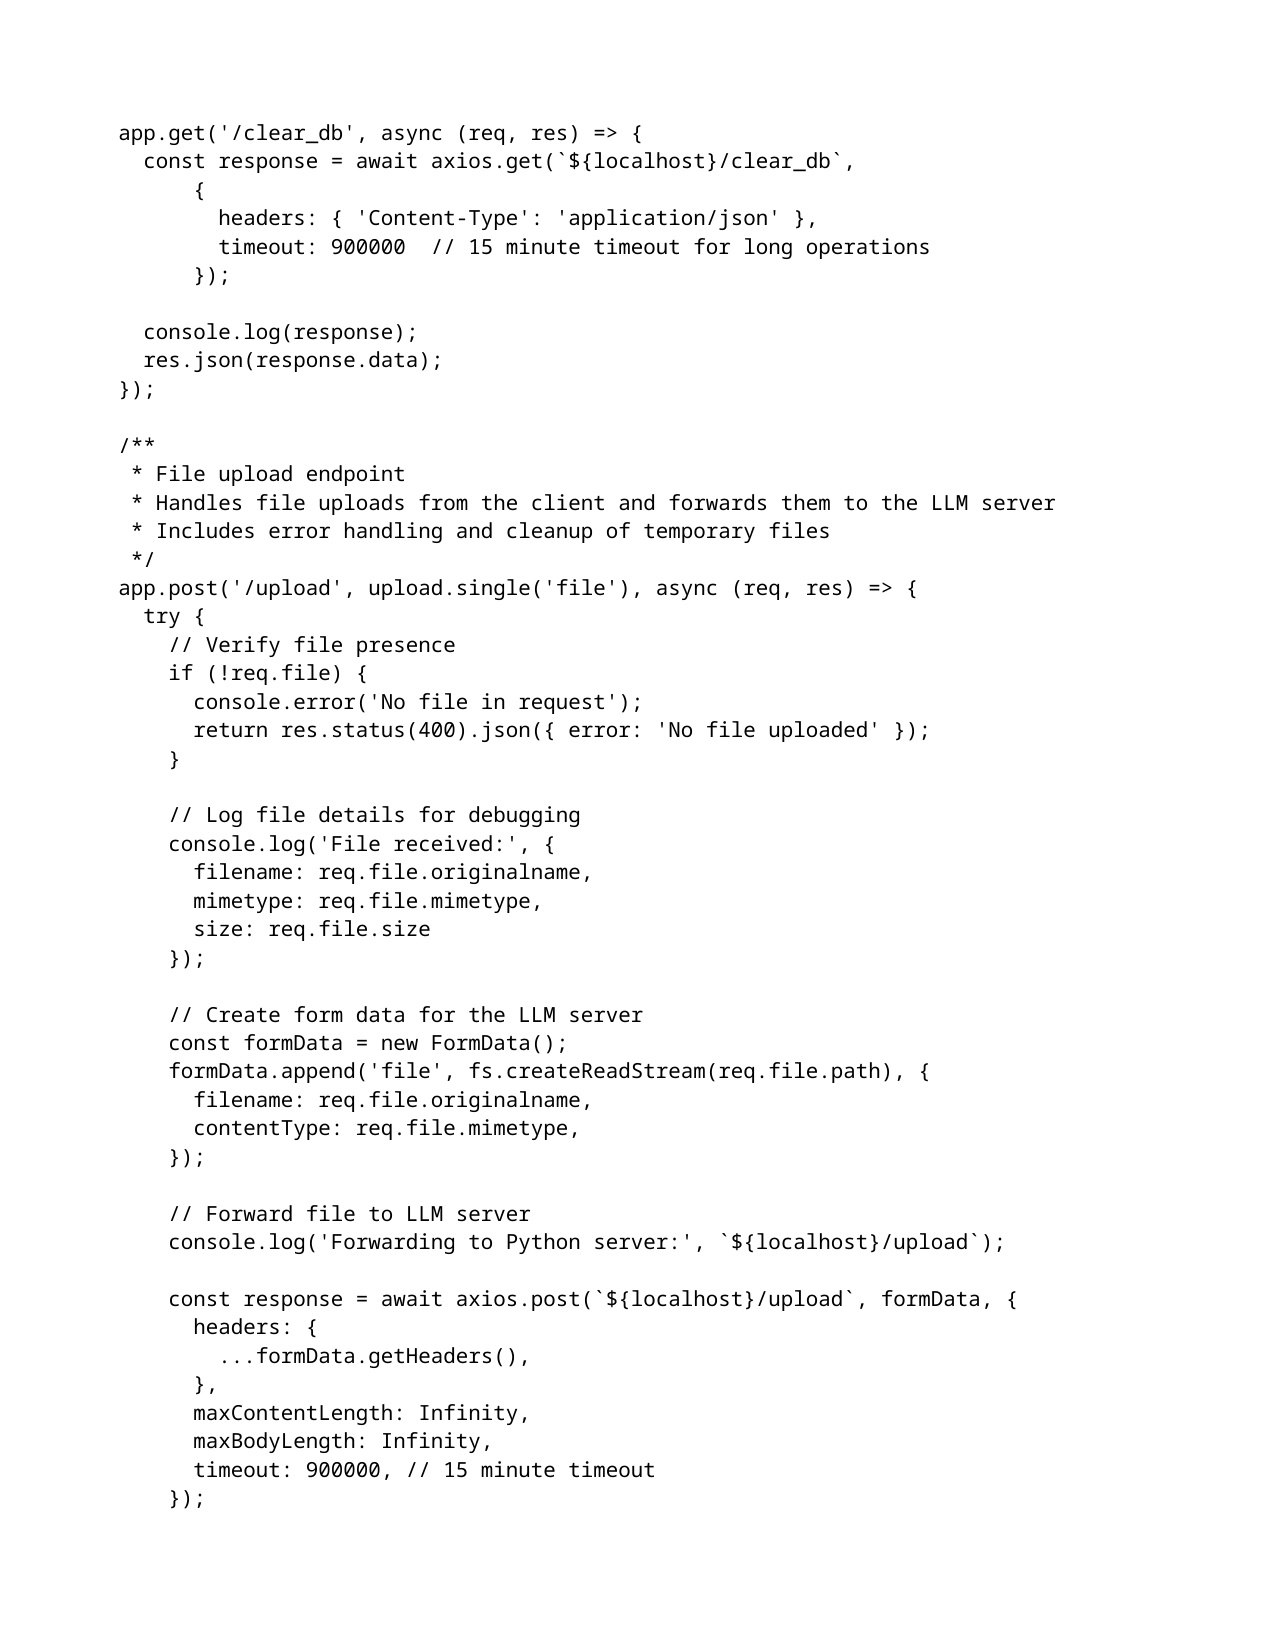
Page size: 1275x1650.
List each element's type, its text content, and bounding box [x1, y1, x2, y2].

text res.json(response.data); [118, 346, 1157, 374]
text console.log(response); [118, 317, 1157, 346]
text // Forward file to LLM server [118, 1199, 1157, 1227]
text maxBodyLength: Infinity, [118, 1426, 1157, 1455]
text // Verify file presence [118, 630, 1157, 658]
text }); [118, 260, 1157, 289]
text maxContentLength: Infinity, [118, 1398, 1157, 1426]
text }); [118, 1142, 1157, 1170]
text }); [118, 943, 1157, 971]
text if (!req.file) { [118, 658, 1157, 687]
text formData.append('file', fs.createReadStream(req.file.path), { [118, 1057, 1157, 1085]
text ...formData.getHeaders(), [118, 1341, 1157, 1369]
text console.log('Forwarding to Python server:', `${localhost}/upload`); [118, 1227, 1157, 1256]
text headers: { 'Content-Type': 'application/json' }, [118, 203, 1157, 232]
text filename: req.file.originalname, [118, 857, 1157, 886]
text app.get('/clear_db', async (req, res) => { [118, 118, 1157, 147]
text try { [118, 602, 1157, 630]
text * Handles file uploads from the client and forwards them to the LLM server [118, 488, 1157, 516]
text headers: { [118, 1312, 1157, 1341]
text return res.status(400).json({ error: 'No file uploaded' }); [118, 715, 1157, 744]
text }); [118, 374, 1157, 402]
text * File upload endpoint [118, 459, 1157, 488]
text */ [118, 545, 1157, 573]
text const formData = new FormData(); [118, 1028, 1157, 1057]
text filename: req.file.originalname, [118, 1085, 1157, 1113]
text console.error('No file in request'); [118, 687, 1157, 715]
text size: req.file.size [118, 914, 1157, 943]
text const response = await axios.post(`${localhost}/upload`, formData, { [118, 1284, 1157, 1312]
text timeout: 900000, // 15 minute timeout [118, 1455, 1157, 1483]
text contentType: req.file.mimetype, [118, 1113, 1157, 1142]
text mimetype: req.file.mimetype, [118, 886, 1157, 914]
text console.log('File received:', { [118, 829, 1157, 857]
text }); [118, 1483, 1157, 1512]
text // Log file details for debugging [118, 801, 1157, 829]
text * Includes error handling and cleanup of temporary files [118, 516, 1157, 545]
text /** [118, 431, 1157, 459]
text { [118, 175, 1157, 203]
text }, [118, 1369, 1157, 1398]
text } [118, 744, 1157, 772]
text app.post('/upload', upload.single('file'), async (req, res) => { [118, 573, 1157, 602]
text // Create form data for the LLM server [118, 1000, 1157, 1028]
text timeout: 900000 // 15 minute timeout for long operations [118, 232, 1157, 260]
text const response = await axios.get(`${localhost}/clear_db`, [118, 147, 1157, 175]
